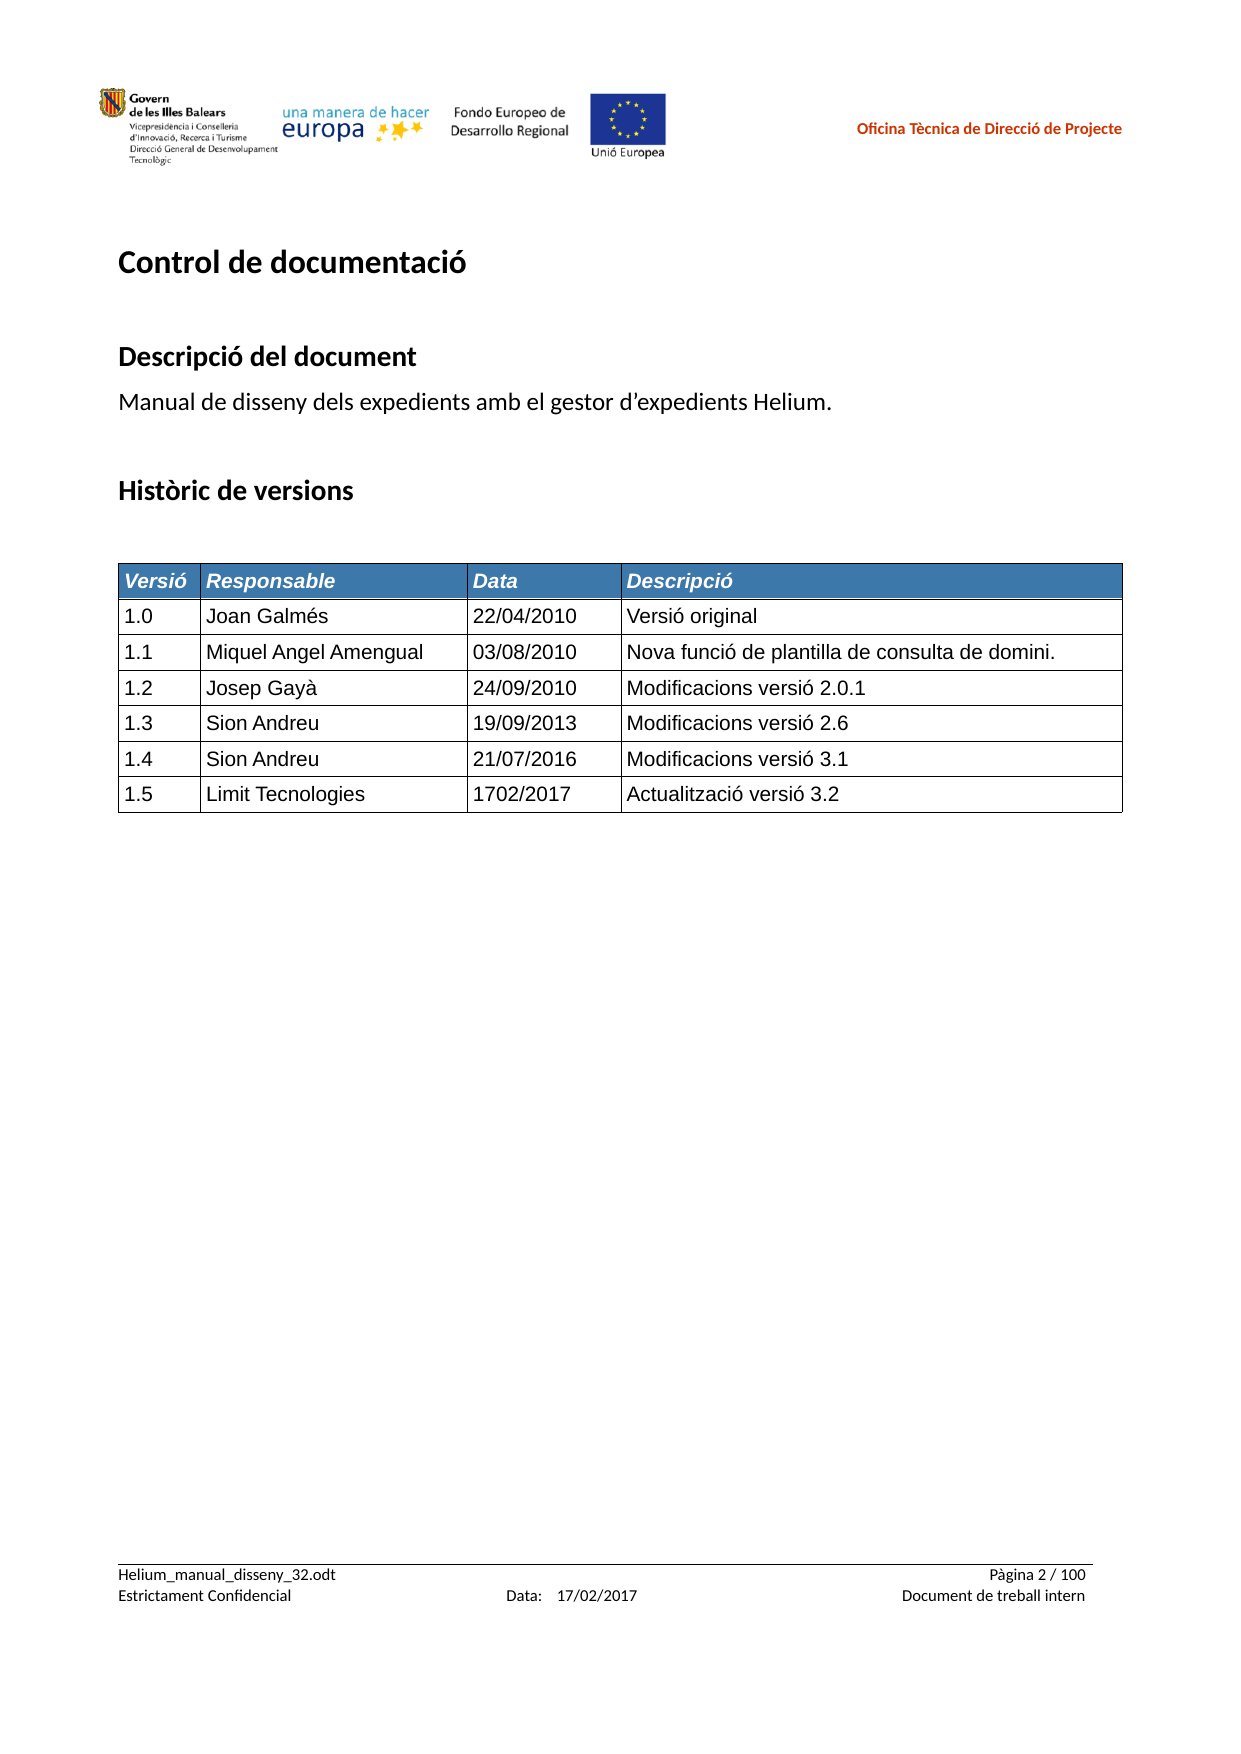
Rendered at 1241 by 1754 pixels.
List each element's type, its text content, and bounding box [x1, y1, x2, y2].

table_cell Joan Galmés [201, 600, 467, 634]
table_cell 1.0 [119, 600, 200, 634]
table_cell Modificacions versió 3.1 [622, 742, 1122, 776]
table_cell 1.3 [119, 706, 200, 741]
table_cell Miquel Angel Amengual [201, 635, 467, 669]
table_cell Modificacions versió 2.0.1 [622, 671, 1122, 705]
table_cell 21/07/2016 [468, 742, 621, 776]
table_cell Limit Tecnologies [201, 777, 467, 812]
table_cell Nova funció de plantilla de consulta de domini. [622, 635, 1122, 669]
table_cell Sion Andreu [201, 706, 467, 741]
table_cell 1.5 [119, 777, 200, 812]
table_cell Josep Gayà [201, 671, 467, 705]
text Històric de versions [118, 472, 1122, 507]
table_cell 1.1 [119, 635, 200, 669]
table_cell 1702/2017 [468, 777, 621, 812]
table_cell Sion Andreu [201, 742, 467, 776]
table_cell 03/08/2010 [468, 635, 621, 669]
table_cell 22/04/2010 [468, 600, 621, 634]
text Descripció del document [118, 338, 1122, 373]
table_header Responsable [201, 564, 467, 598]
table_cell Versió original [622, 600, 1122, 634]
table_cell Modificacions versió 2.6 [622, 706, 1122, 741]
text Control de documentació [118, 241, 1122, 282]
table_header Data [468, 564, 621, 598]
table_cell Actualització versió 3.2 [622, 777, 1122, 812]
table_cell 19/09/2013 [468, 706, 621, 741]
table_header Versió [119, 564, 200, 598]
table_header Descripció [622, 564, 1122, 598]
text Manual de disseny dels expedients amb el gestor d’expedients Helium. [118, 386, 1122, 416]
picture [99, 87, 668, 166]
table_cell 1.4 [119, 742, 200, 776]
table_cell 1.2 [119, 671, 200, 705]
table_cell 24/09/2010 [468, 671, 621, 705]
